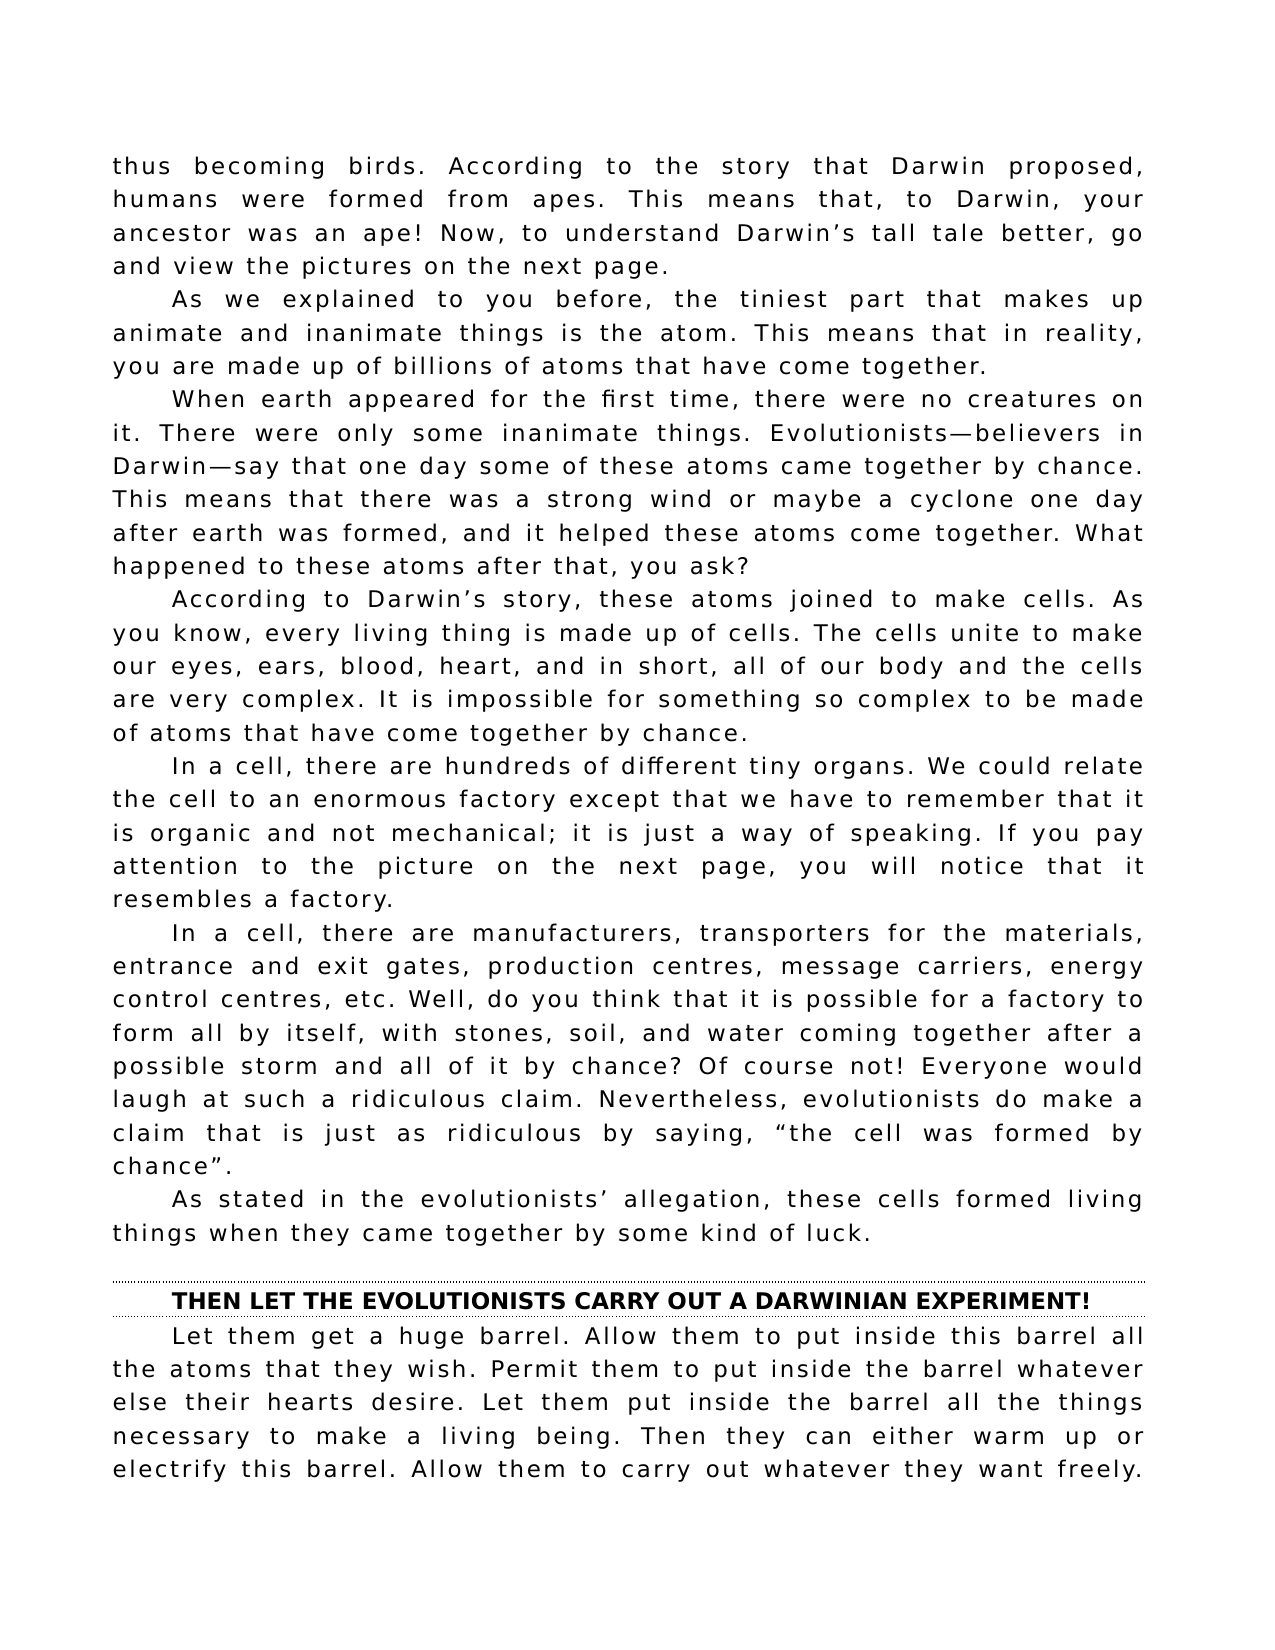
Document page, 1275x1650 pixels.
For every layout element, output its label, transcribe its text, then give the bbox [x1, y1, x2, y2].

text As we explained to you before, the tiniest part that makes up animate and inanimate things is the atom. This means that in reality, you are made up of billions of atoms that have come together. [112, 281, 1145, 381]
text In a cell, there are hundreds of different tiny organs. We could relate the cell to an enormous factory except that we have to remember that it is organic and not mechanical; it is just a way of speaking. If you pay attention to the picture on the next page, you will notice that it resembles a factory. [112, 748, 1145, 914]
text In a cell, there are manufacturers, transporters for the materials, entrance and exit gates, production centres, message carriers, energy control centres, etc. Well, do you think that it is possible for a factory to form all by itself, with stones, soil, and water coming together after a possible storm and all of it by chance? Of course not! Everyone would laugh at such a ridiculous claim. Nevertheless, evolutionists do make a claim that is just as ridiculous by saying, “the cell was formed by chance”. [112, 914, 1145, 1181]
text According to Darwin’s story, these atoms joined to make cells. As you know, every living thing is made up of cells. The cells unite to make our eyes, ears, blood, heart, and in short, all of our body and the cells are very complex. It is impossible for something so complex to be made of atoms that have come together by chance. [112, 581, 1145, 748]
text Let them get a huge barrel. Allow them to put inside this barrel all the atoms that they wish. Permit them to put inside the barrel whatever else their hearts desire. Let them put inside the barrel all the things necessary to make a living being. Then they can either warm up or electrify this barrel. Allow them to carry out whatever they want freely. [112, 1317, 1145, 1484]
text thus becoming birds. According to the story that Darwin proposed, humans were formed from apes. This means that, to Darwin, your ancestor was an ape! Now, to understand Darwin’s tall tale better, go and view the pictures on the next page. [112, 148, 1145, 281]
text THEN LET THE EVOLUTIONISTS CARRY OUT A DARWINIAN EXPERIMENT! [112, 1281, 1145, 1317]
text As stated in the evolutionists’ allegation, these cells formed living things when they came together by some kind of luck. [112, 1181, 1145, 1248]
text When earth appeared for the first time, there were no creatures on it. There were only some inanimate things. Evolutionists—believers in Darwin—say that one day some of these atoms came together by chance. This means that there was a strong wind or maybe a cyclone one day after earth was formed, and it helped these atoms come together. What happened to these atoms after that, you ask? [112, 381, 1145, 581]
